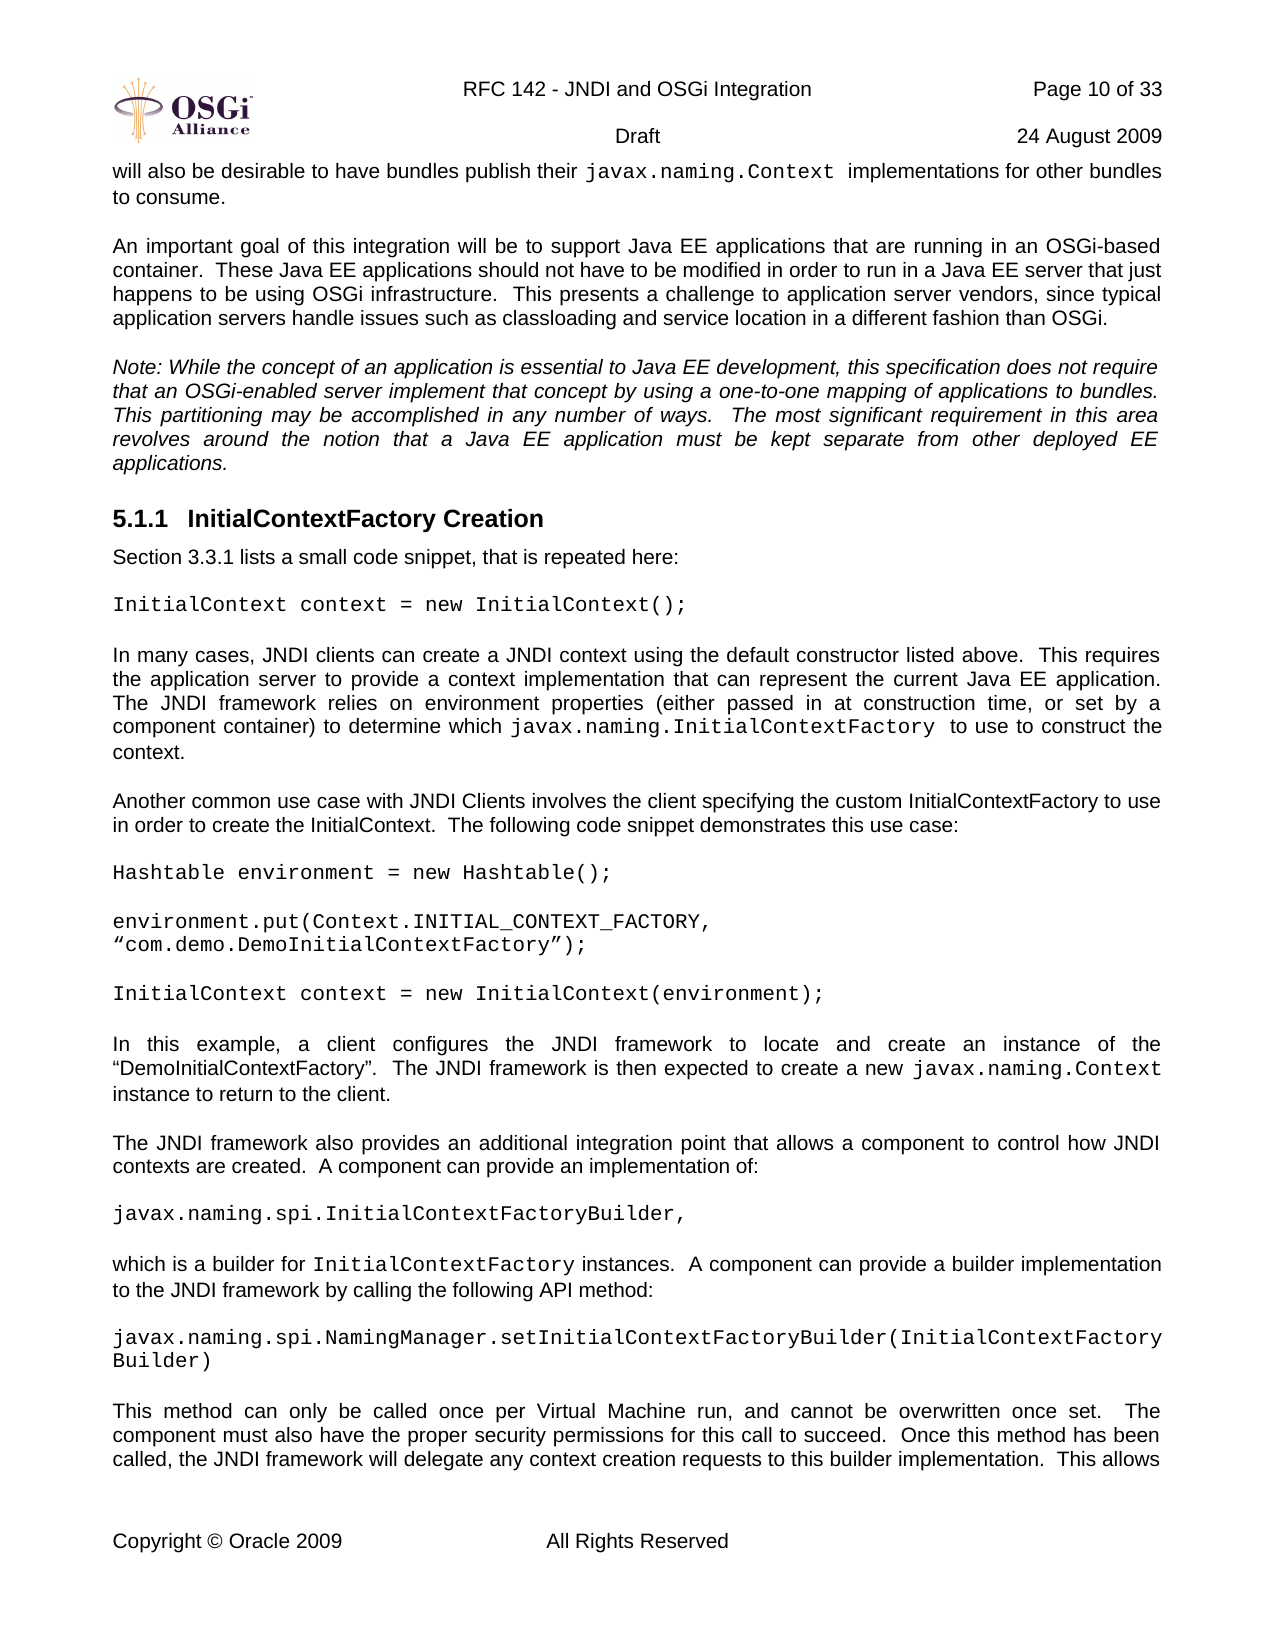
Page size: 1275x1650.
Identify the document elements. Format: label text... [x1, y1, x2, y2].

text In this example, a client configures the JNDI framework to locate and create an instance of the “DemoInitialContextFactory”. The JNDI framework is then expected to create a new javax.naming.Context instance to return to the client. [112, 1032, 1162, 1105]
text InitialContext context = new InitialContext(environment); [112, 983, 1162, 1007]
text An important goal of this integration will be to support Java EE applications that are running in an OSGi-based container. These Java EE applications should not have to be modified in order to run in a Java EE server that just happens to be using OSGi infrastructure. This presents a challenge to application server vendors, since typical application servers handle issues such as classloading and service location in a different fashion than OSGi. [112, 234, 1162, 329]
text javax.naming.spi.InitialContextFactoryBuilder, [112, 1203, 1162, 1227]
text Hashtable environment = new Hashtable(); [112, 862, 1162, 886]
text Section 3.3.1 lists a small code snippet, that is repeated here: [112, 545, 1162, 569]
text which is a builder for InitialContextFactory instances. A component can provide a builder implementation to the JNDI framework by calling the following API method: [112, 1252, 1162, 1302]
text The JNDI framework also provides an additional integration point that allows a component to control how JNDI contexts are created. A component can provide an implementation of: [112, 1130, 1162, 1178]
text In many cases, JNDI clients can create a JNDI context using the default constructor listed above. This requires the application server to provide a context implementation that can represent the current Java EE application. The JNDI framework relies on environment properties (either passed in at construction time, or set by a component container) to determine which javax.naming.InitialContextFactory to use to construct the context. [112, 642, 1162, 764]
text will also be desirable to have bundles publish their javax.naming.Context implementations for other bundles to consume. [112, 159, 1162, 209]
subtitle InitialContextFactory Creation [112, 503, 1162, 532]
text Another common use case with JNDI Clients involves the client specifying the custom InitialContextFactory to use in order to create the InitialContext. The following code snippet demonstrates this use case: [112, 789, 1162, 837]
picture [114, 78, 254, 143]
text This method can only be called once per Virtual Machine run, and cannot be overwritten once set. The component must also have the proper security permissions for this call to succeed. Once this method has been called, the JNDI framework will delegate any context creation requests to this builder implementation. This allows [112, 1399, 1162, 1471]
text environment.put(Context.INITIAL_CONTEXT_FACTORY, “com.demo.DemoInitialContextFactory”); [112, 911, 1162, 958]
text javax.naming.spi.NamingManager.setInitialContextFactoryBuilder(InitialContextFactoryBuilder) [112, 1327, 1162, 1374]
text Note: While the concept of an application is essential to Java EE development, this specification does not require that an OSGi-enabled server implement that concept by using a one-to-one mapping of applications to bundles. This partitioning may be accomplished in any number of ways. The most significant requirement in this area revolves around the notion that a Java EE application must be kept separate from other deployed EE applications. [112, 354, 1162, 474]
text InitialContext context = new InitialContext(); [112, 594, 1162, 617]
